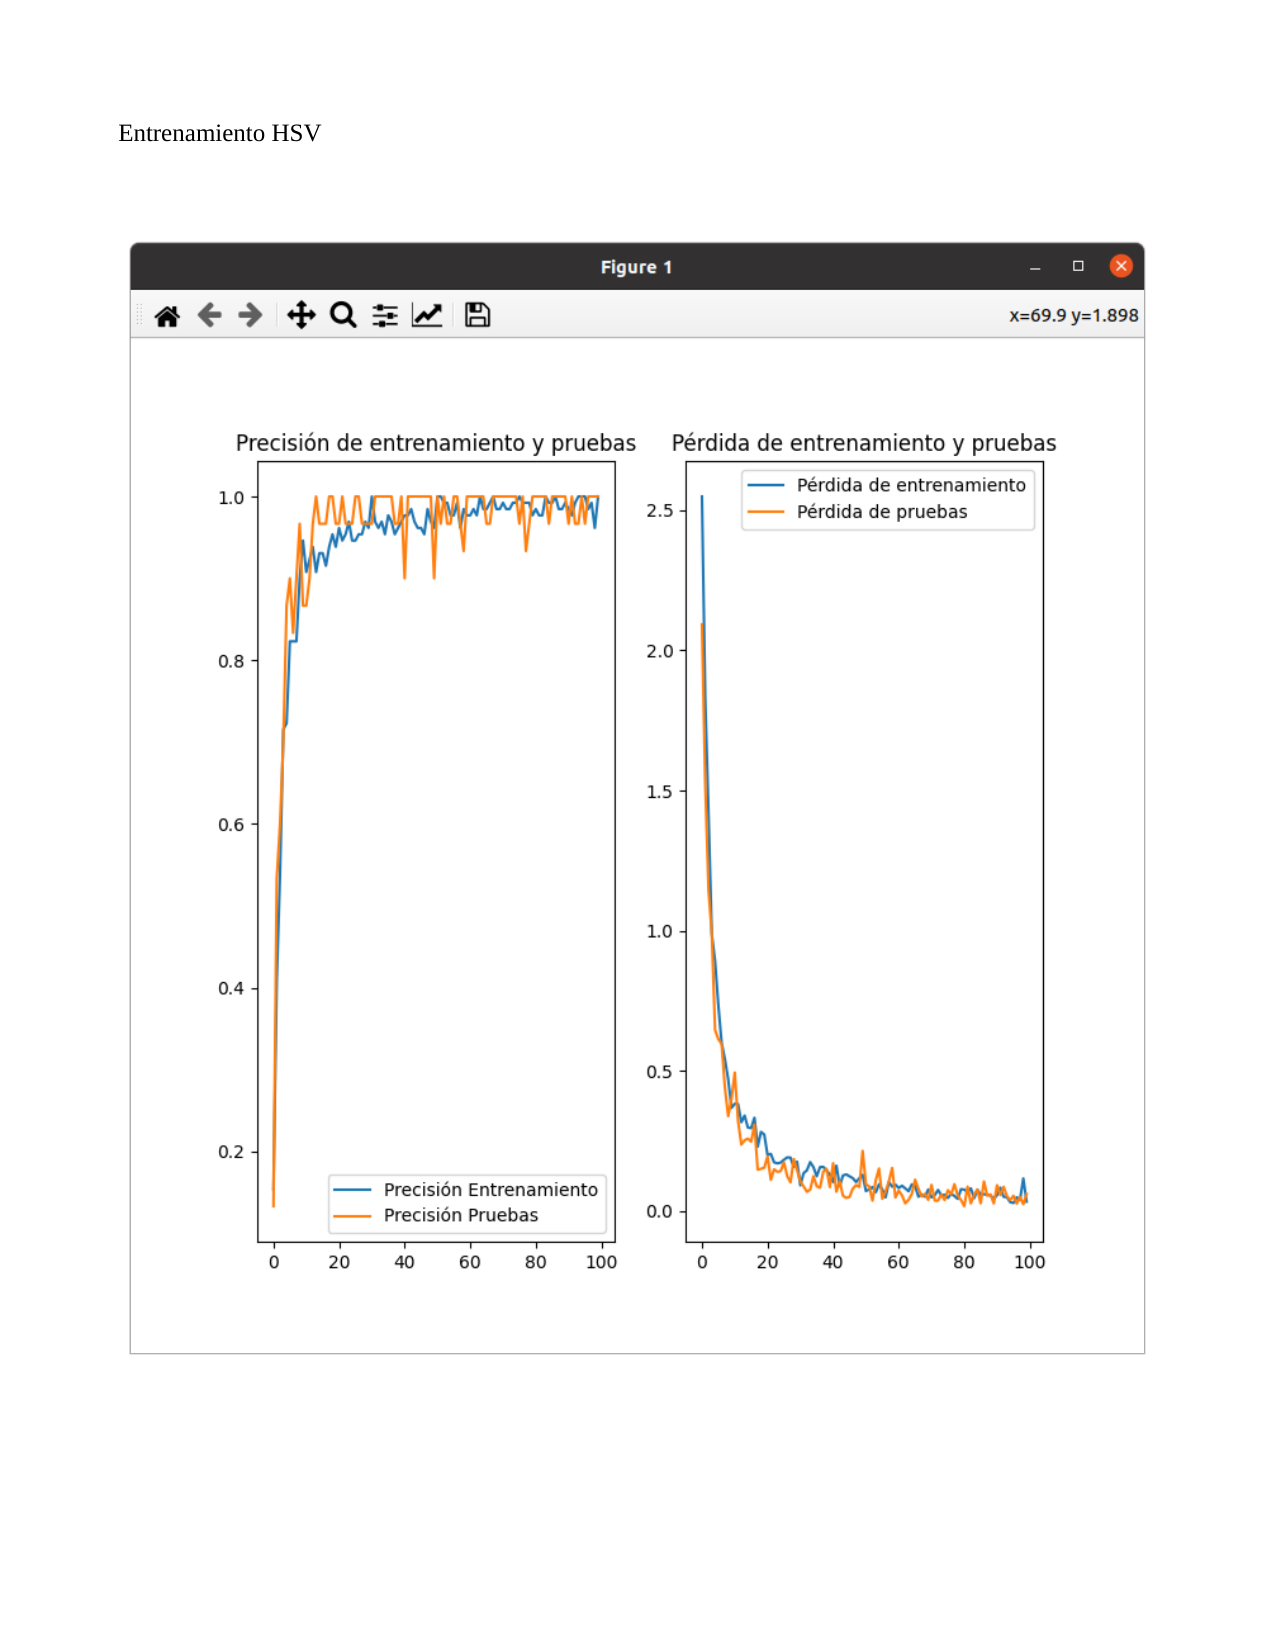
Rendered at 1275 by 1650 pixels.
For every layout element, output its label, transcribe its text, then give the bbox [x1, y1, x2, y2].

picture [118, 233, 1157, 1366]
text Entrenamiento HSV [118, 118, 1157, 147]
